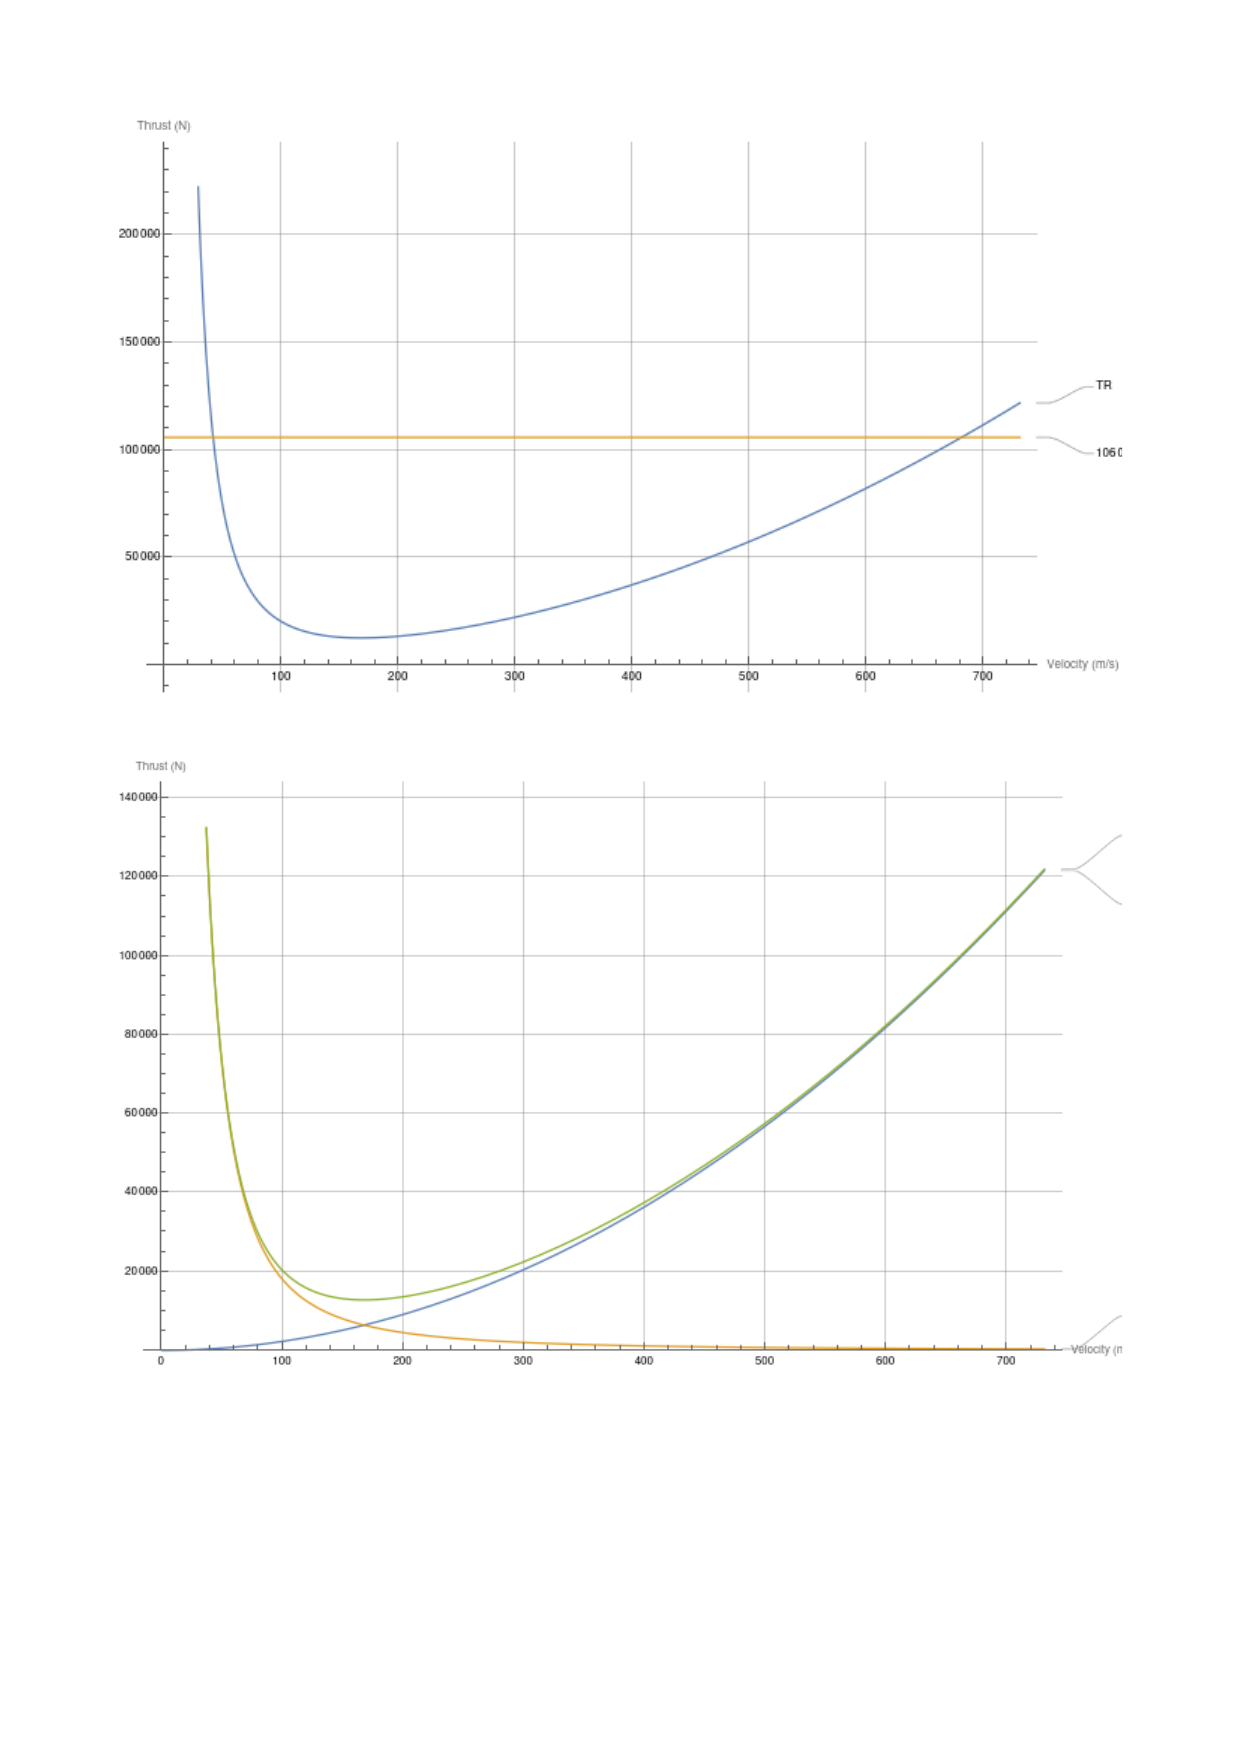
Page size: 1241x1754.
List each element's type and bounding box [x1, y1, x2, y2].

picture [118, 760, 1123, 1369]
picture [118, 118, 1123, 694]
